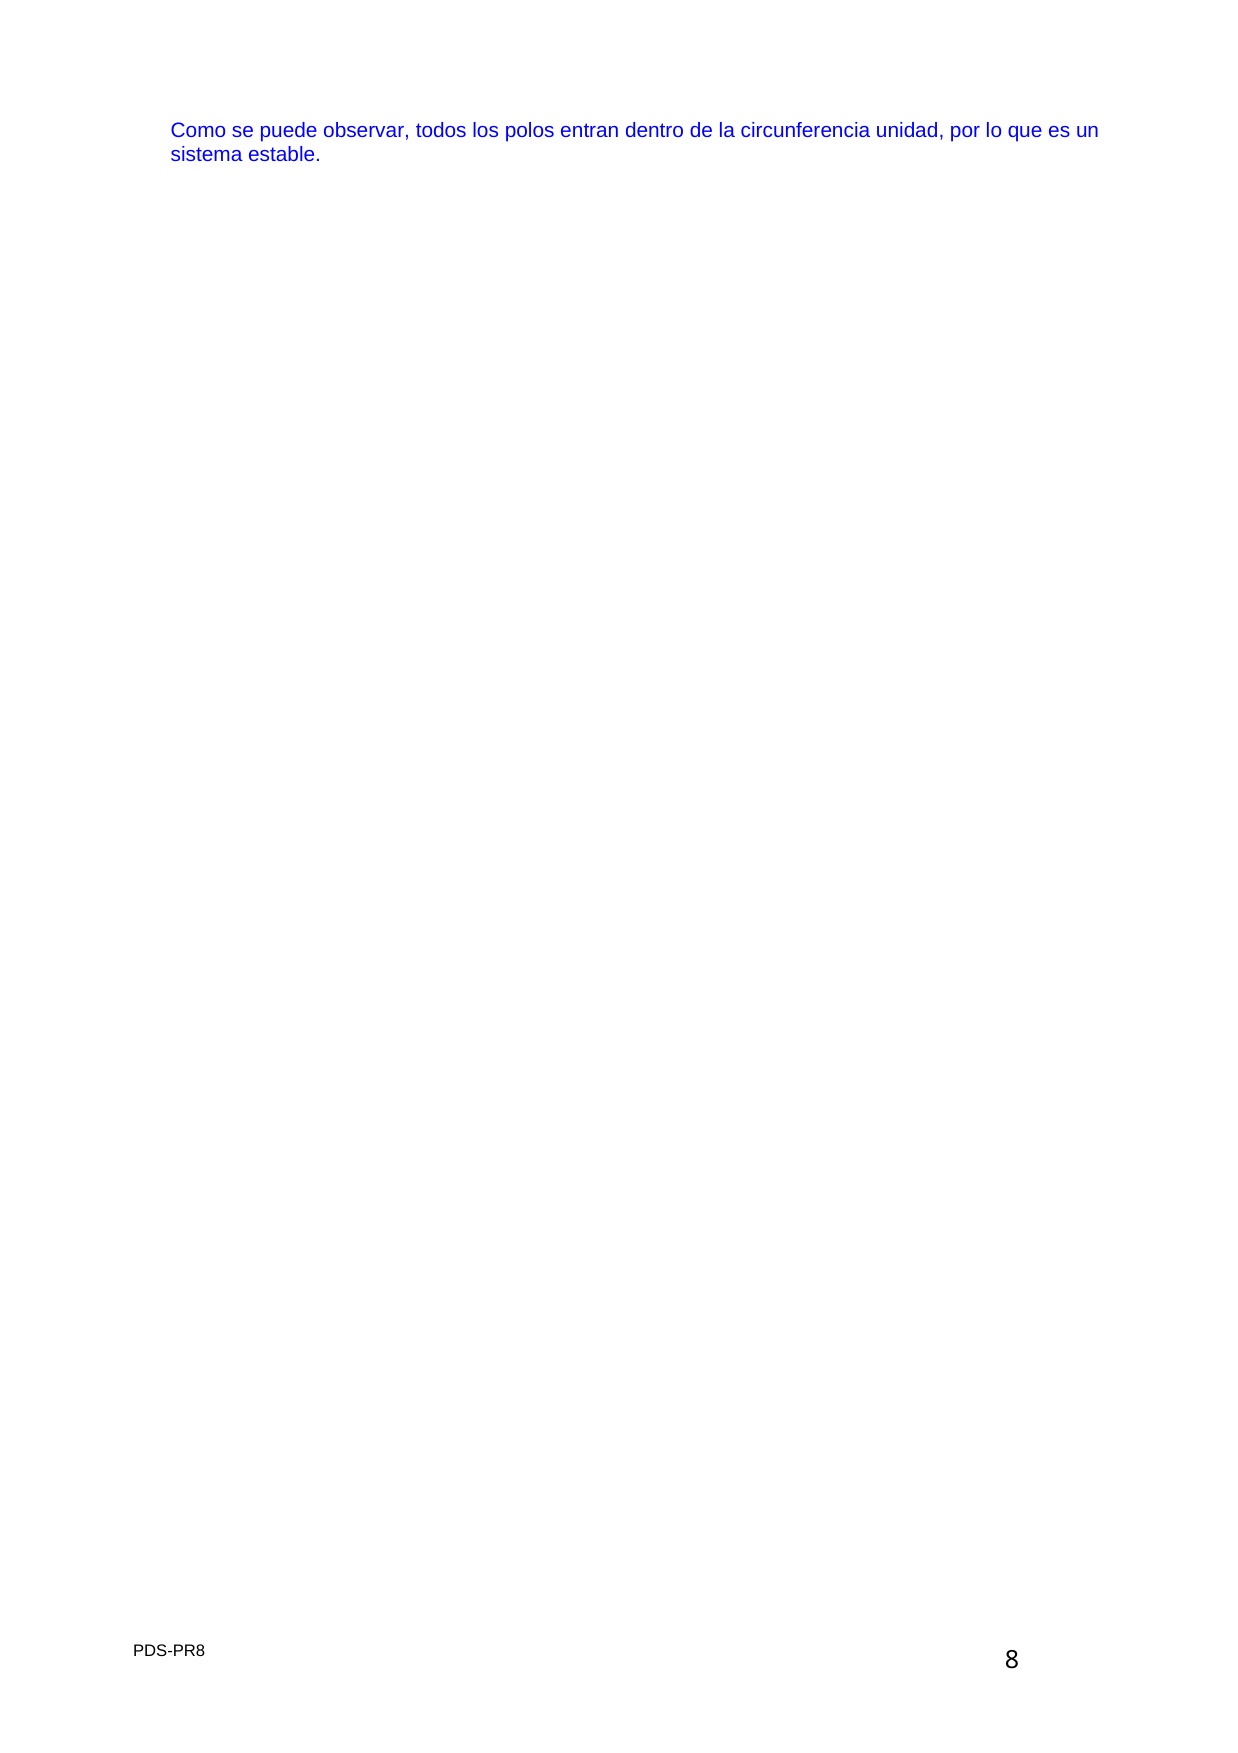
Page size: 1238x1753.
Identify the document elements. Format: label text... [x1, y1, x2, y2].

subtitle Como se puede observar, todos los polos entran dentro de la circunferencia unidad, por lo que es un sistema estable. [170, 118, 1122, 166]
